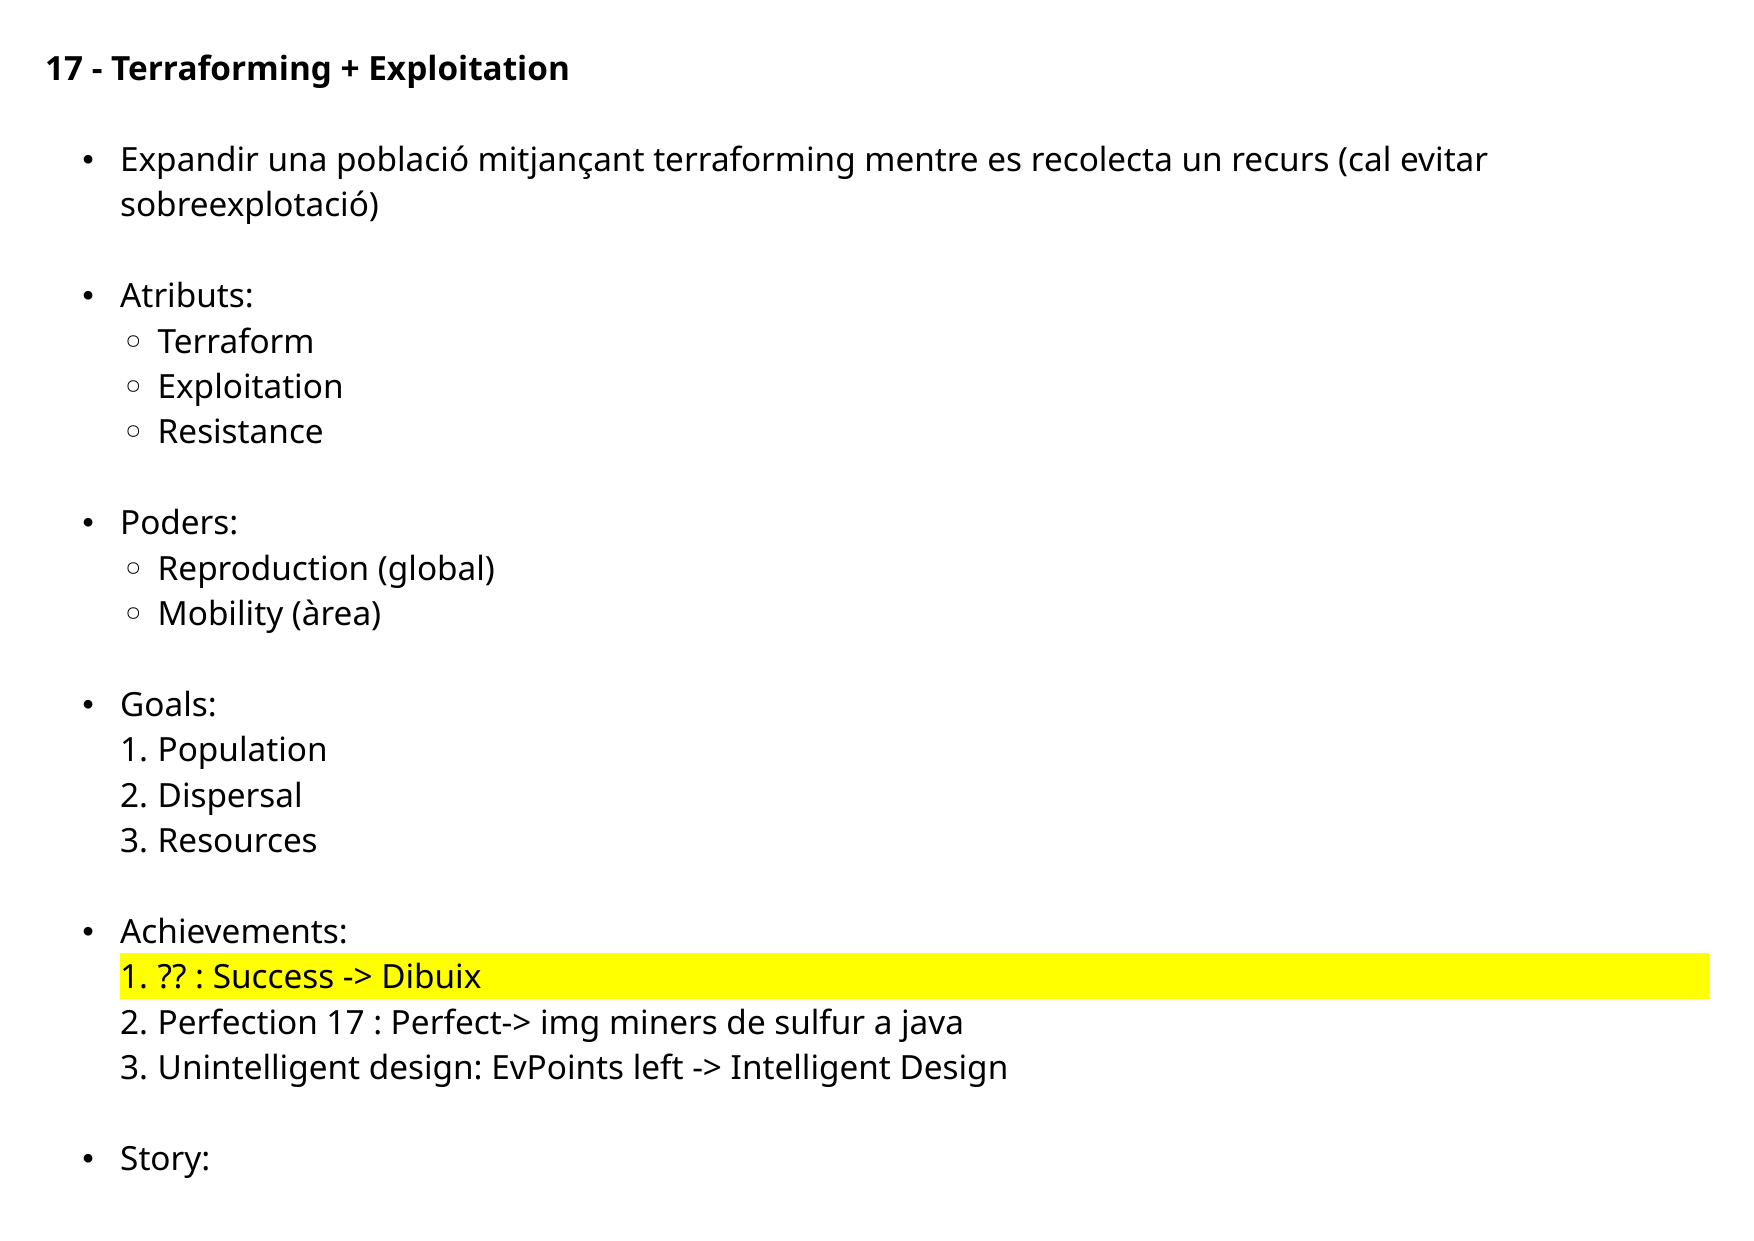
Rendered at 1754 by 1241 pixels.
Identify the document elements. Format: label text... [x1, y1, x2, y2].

list Resources [120, 817, 1709, 862]
list Goals: [82, 681, 1709, 726]
list Achievements: [82, 908, 1709, 953]
list Exploitation [120, 363, 1709, 408]
list Story: [82, 1135, 1709, 1180]
list Unintelligent design: EvPoints left -> Intelligent Design [120, 1044, 1709, 1089]
list Perfection 17 : Perfect-> img miners de sulfur a java [120, 999, 1709, 1044]
list Mobility (àrea) [120, 590, 1709, 635]
list Reproduction (global) [120, 544, 1709, 590]
list Expandir una població mitjançant terraforming mentre es recolecta un recurs (cal evitar sobreexplotació) [82, 136, 1709, 227]
list ?? : Success -> Dibuix [120, 953, 1709, 999]
list Resistance [120, 408, 1709, 454]
list Atributs: [82, 272, 1709, 317]
text 17 - Terraforming + Exploitation [45, 45, 1709, 90]
list Dispersal [120, 772, 1709, 817]
list Poders: [82, 499, 1709, 544]
list Population [120, 726, 1709, 772]
list Terraform [120, 317, 1709, 363]
